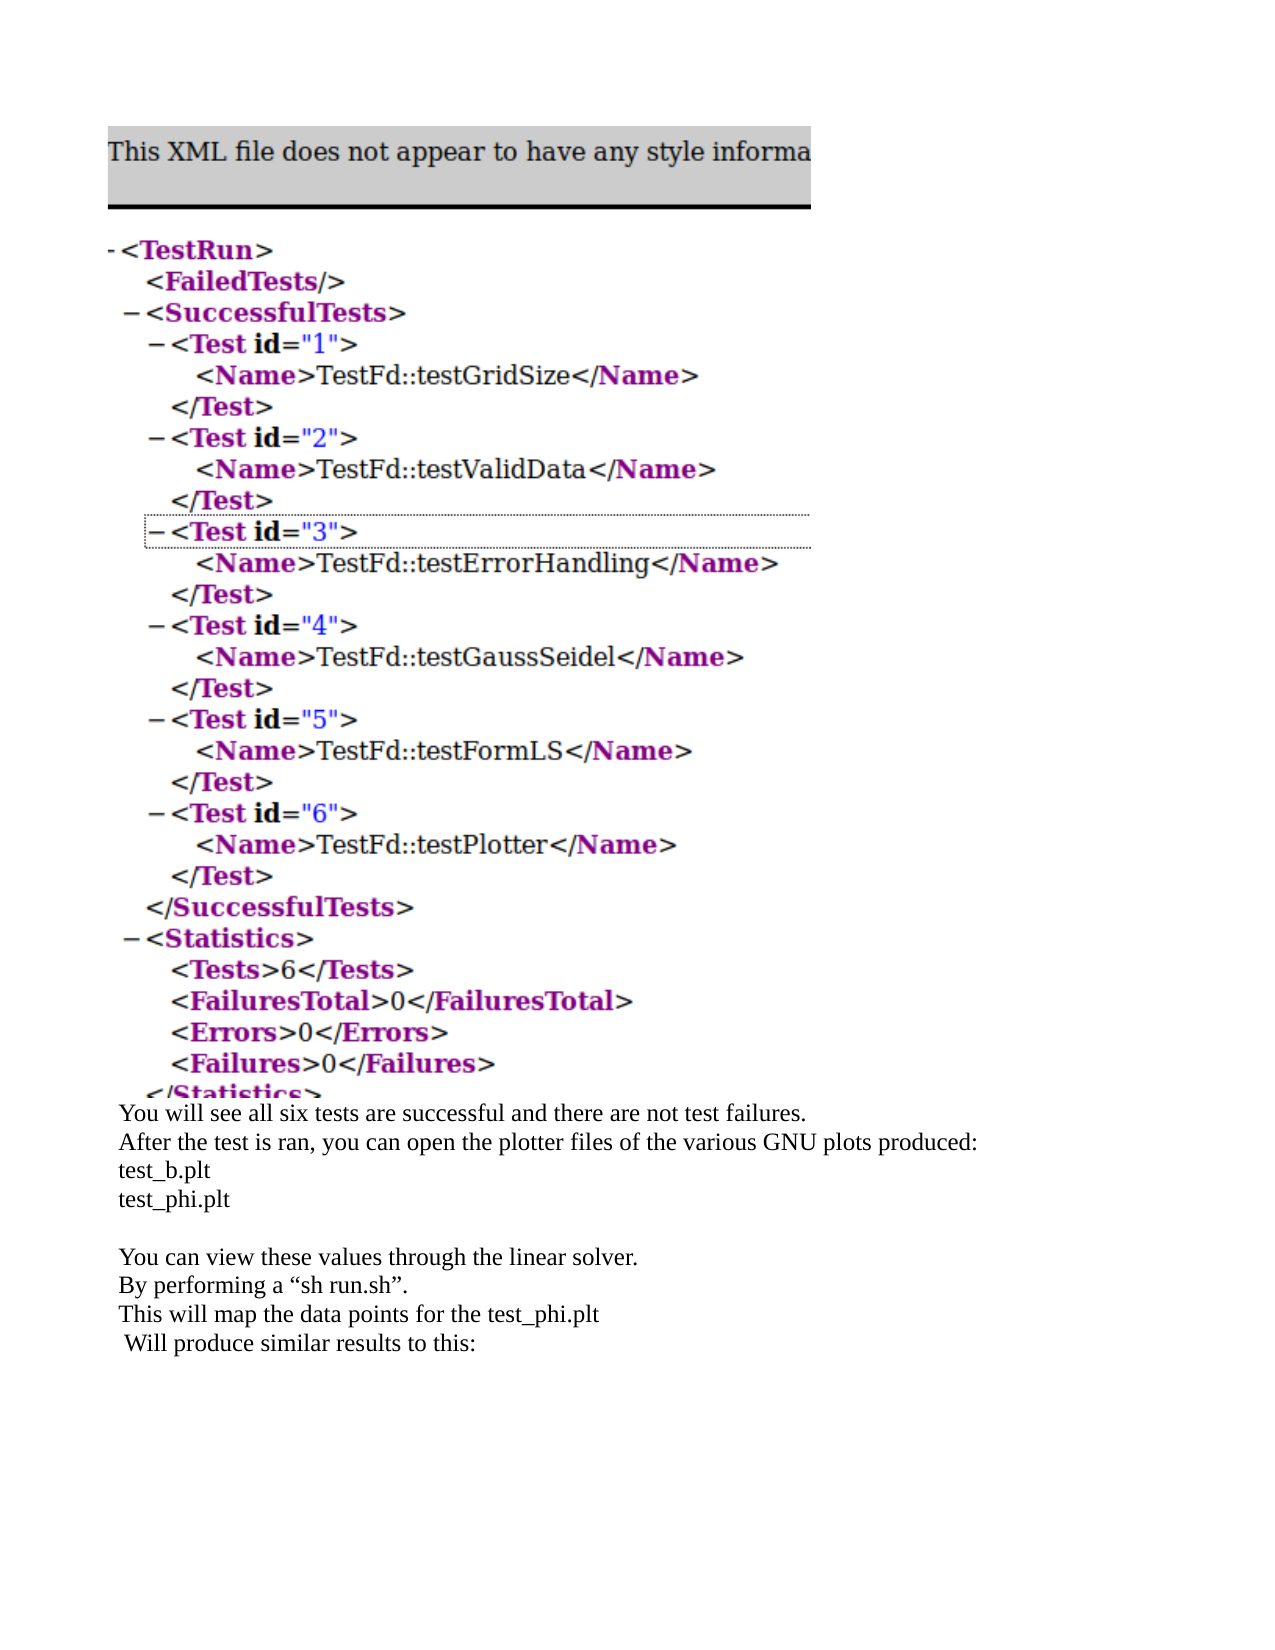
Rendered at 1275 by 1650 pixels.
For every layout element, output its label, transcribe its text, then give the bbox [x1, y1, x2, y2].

text After the test is ran, you can open the plotter files of the various GNU plots produced: [118, 1127, 1157, 1155]
text You can view these values through the linear solver. [118, 1242, 1157, 1270]
text This will map the data points for the test_phi.plt [118, 1299, 1157, 1328]
picture [107, 126, 811, 1098]
text You will see all six tests are successful and there are not test failures. [118, 963, 1157, 1127]
text test_b.plt [118, 1155, 1157, 1184]
text Will produce similar results to this: [118, 1328, 1157, 1357]
text By performing a “sh run.sh”. [118, 1270, 1157, 1299]
text test_phi.plt [118, 1184, 1157, 1213]
